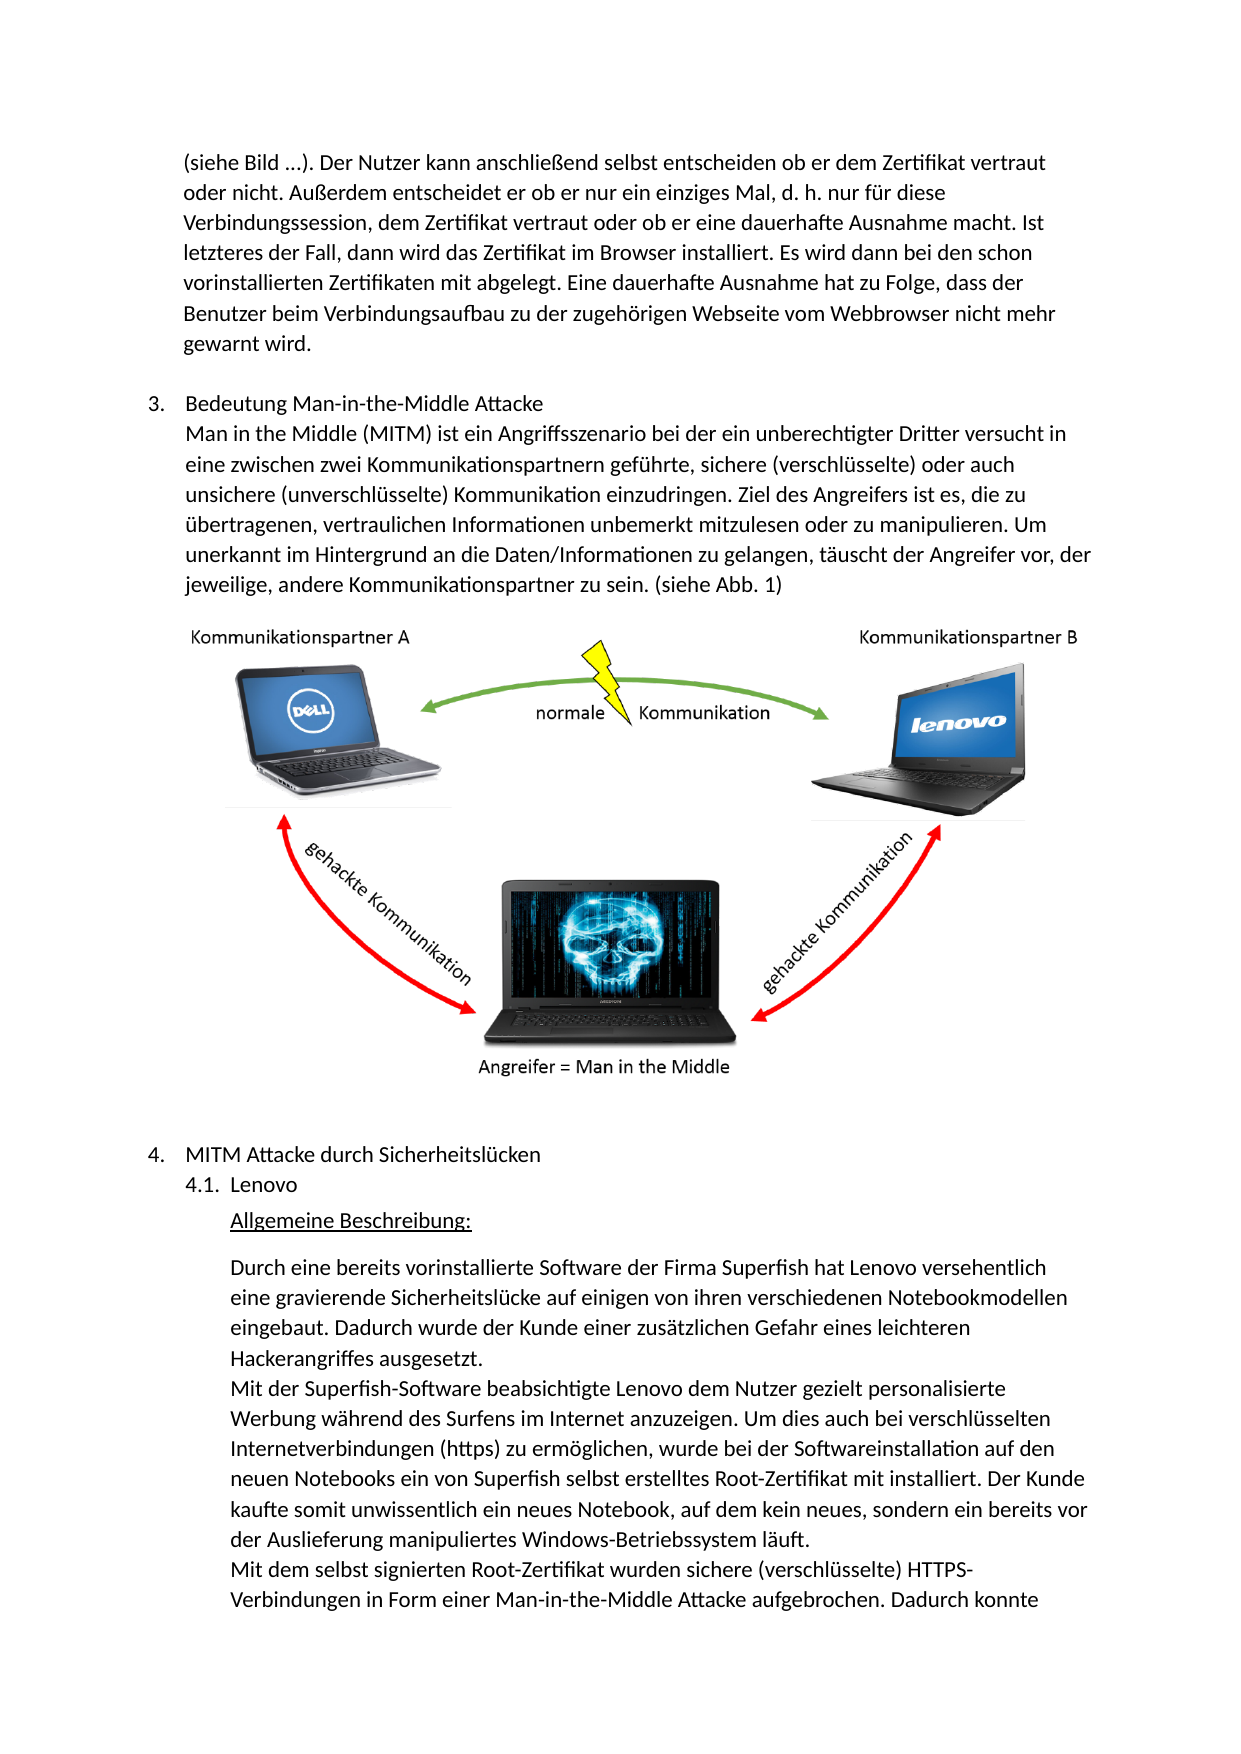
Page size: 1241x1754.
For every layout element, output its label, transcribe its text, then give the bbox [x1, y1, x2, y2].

picture [177, 617, 1123, 1091]
list Man in the Middle (MITM) ist ein Angriffsszenario bei der ein unberechtigter Dritter versucht in eine zwischen zwei Kommunikationspartnern geführte, sichere (verschlüsselte) oder auch unsichere (unverschlüsselte) Kommunikation einzudringen. Ziel des Angreifers ist es, die zu übertragenen, vertraulichen Informationen unbemerkt mitzulesen oder zu manipulieren. Um unerkannt im Hintergrund an die Daten/Informationen zu gelangen, täuscht der Angreifer vor, der jeweilige, andere Kommunikationspartner zu sein. (siehe Abb. 1) [185, 419, 1093, 598]
list MITM Attacke durch Sicherheitslücken [148, 1140, 1093, 1168]
list Lenovo [185, 1170, 1093, 1198]
list Mit der Superfish-Software beabsichtigte Lenovo dem Nutzer gezielt personalisierte Werbung während des Surfens im Internet anzuzeigen. Um dies auch bei verschlüsselten Internetverbindungen (https) zu ermöglichen, wurde bei der Softwareinstallation auf den neuen Notebooks ein von Superfish selbst erstelltes Root-Zertifikat mit installiert. Der Kunde kaufte somit unwissentlich ein neues Notebook, auf dem kein neues, sondern ein bereits vor der Auslieferung manipuliertes Windows-Betriebssystem läuft. [230, 1374, 1093, 1553]
list (siehe Bild ...). Der Nutzer kann anschließend selbst entscheiden ob er dem Zertifikat vertraut oder nicht. Außerdem entscheidet er ob er nur ein einziges Mal, d. h. nur für diese Verbindungssession, dem Zertifikat vertraut oder ob er eine dauerhafte Ausnahme macht. Ist letzteres der Fall, dann wird das Zertifikat im Browser installiert. Es wird dann bei den schon vorinstallierten Zertifikaten mit abgelegt. Eine dauerhafte Ausnahme hat zu Folge, dass der Benutzer beim Verbindungsaufbau zu der zugehörigen Webseite vom Webbrowser nicht mehr gewarnt wird. [183, 148, 1093, 357]
list Mit dem selbst signierten Root-Zertifikat wurden sichere (verschlüsselte) HTTPS-Verbindungen in Form einer Man-in-the-Middle Attacke aufgebrochen. Dadurch konnte [230, 1555, 1093, 1613]
list Bedeutung Man-in-the-Middle Attacke [148, 389, 1093, 417]
list Durch eine bereits vorinstallierte Software der Firma Superfish hat Lenovo versehentlich eine gravierende Sicherheitslücke auf einigen von ihren verschiedenen Notebookmodellen eingebaut. Dadurch wurde der Kunde einer zusätzlichen Gefahr eines leichteren Hackerangriffes ausgesetzt. [230, 1253, 1093, 1372]
list Allgemeine Beschreibung: [185, 1206, 1093, 1234]
